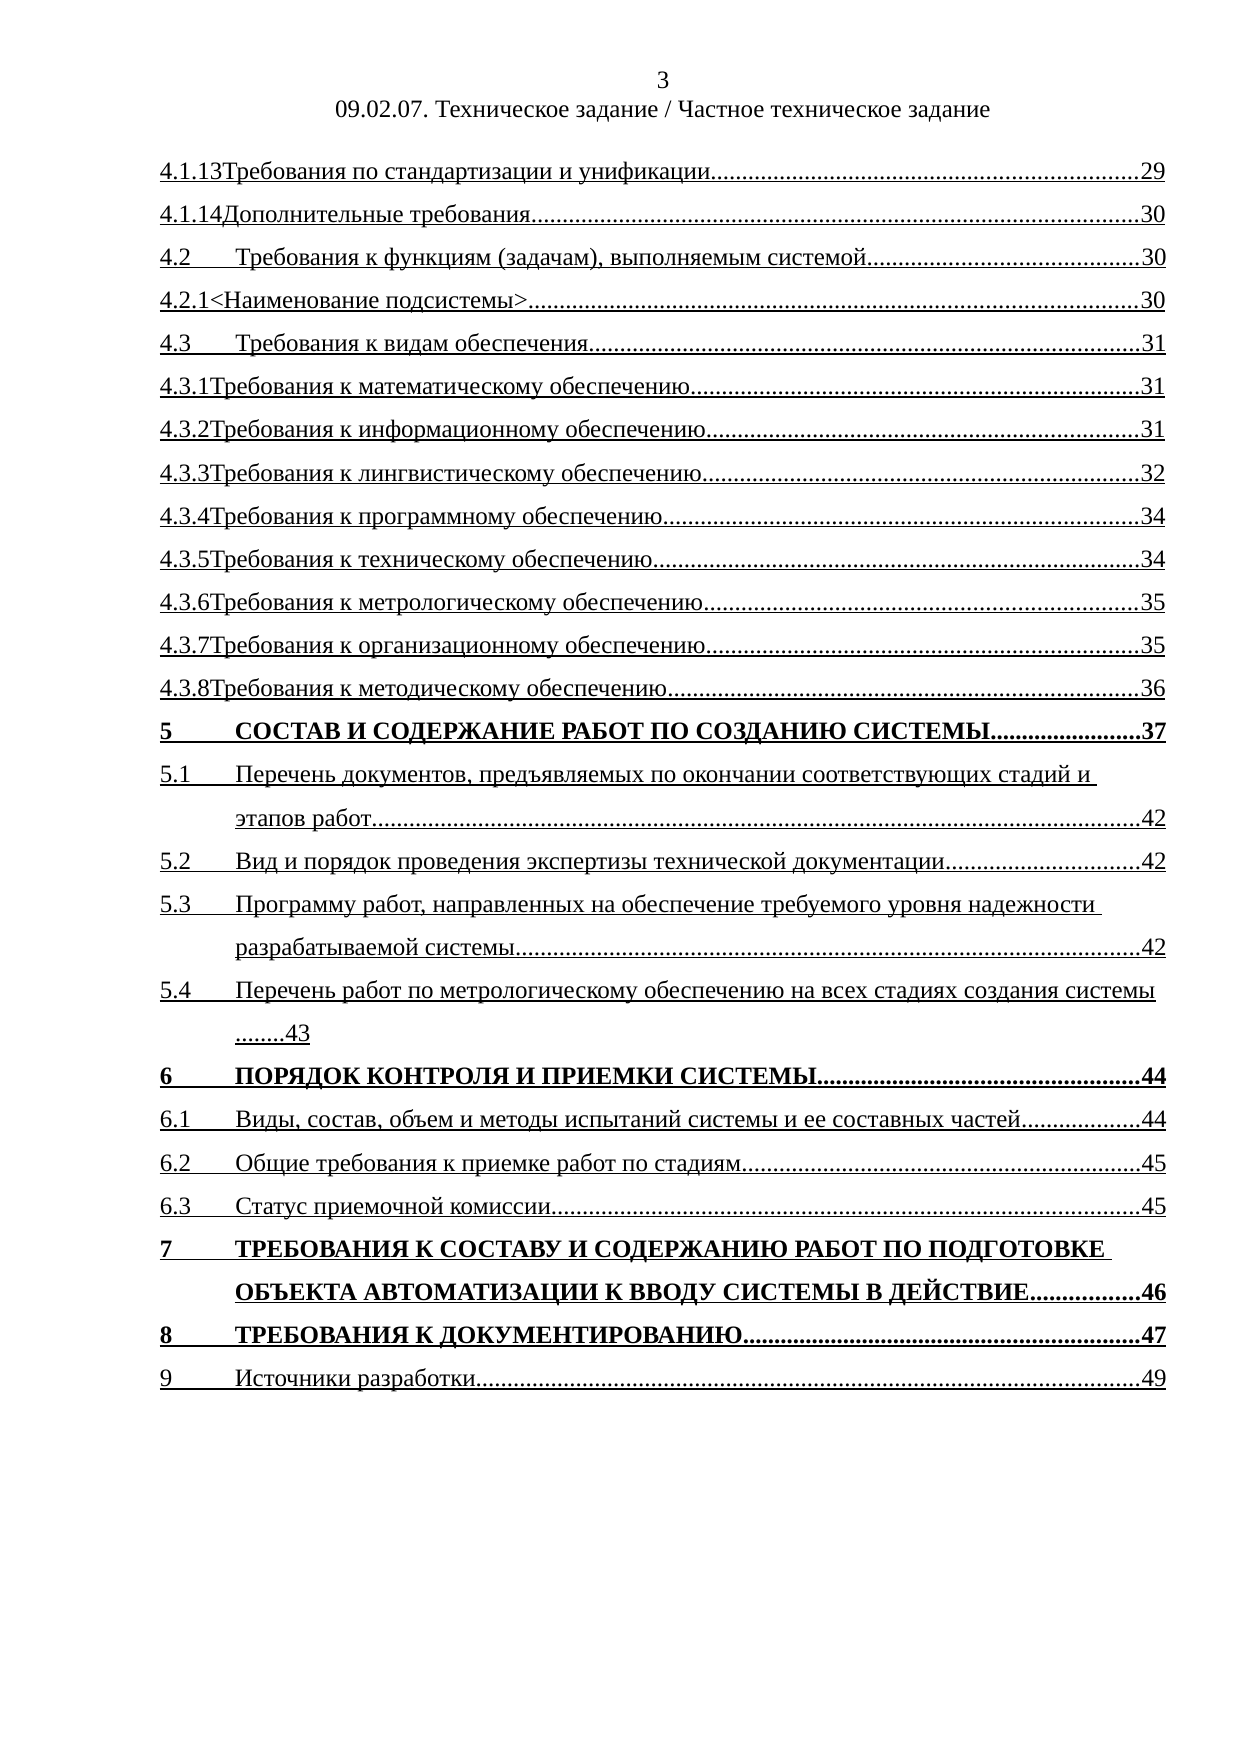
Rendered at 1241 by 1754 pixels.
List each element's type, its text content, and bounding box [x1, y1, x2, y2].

text 6.3 Статус приемочной комиссии 45 [159, 1191, 1166, 1216]
text 4.3 Требования к видам обеспечения 31 [159, 328, 1166, 353]
text 4.3.8 Требования к методическому обеспечению 36 [159, 673, 1166, 702]
text 6.1 Виды, состав, объем и методы испытаний системы и ее составных частей 44 [159, 1104, 1166, 1129]
text 4.3.1 Требования к математическому обеспечению 31 [159, 371, 1166, 400]
text 8 Требования к документированию 47 [159, 1320, 1166, 1345]
text 4.3.3 Требования к лингвистическому обеспечению 32 [159, 458, 1166, 486]
text 5.4 Перечень работ по метрологическому обеспечению на всех стадиях создания системы 43 [159, 975, 1166, 1047]
text 5 Состав и содержание работ по созданию системы 37 [159, 716, 1166, 741]
text 9 Источники разработки 49 [159, 1363, 1166, 1388]
text 4.3.7 Требования к организационному обеспечению 35 [159, 630, 1166, 659]
text 4.2.1 <Наименование подсистемы> 30 [159, 285, 1166, 314]
text 6 Порядок контроля и приемки системы 44 [159, 1061, 1166, 1086]
text 4.1.13 Требования по стандартизации и унификации 29 [159, 156, 1166, 184]
text 4.2 Требования к функциям (задачам), выполняемым системой 30 [159, 242, 1166, 267]
text 4.3.6 Требования к метрологическому обеспечению 35 [159, 587, 1166, 616]
text 5.3 Программу работ, направленных на обеспечение требуемого уровня надежности разрабатываемой системы 42 [159, 889, 1166, 961]
text 6.2 Общие требования к приемке работ по стадиям 45 [159, 1148, 1166, 1173]
text 5.2 Вид и порядок проведения экспертизы технической документации 42 [159, 846, 1166, 871]
text 7 Требования к составу и содержанию работ по подготовке объекта автоматизации к вводу системы в действие 46 [159, 1234, 1166, 1306]
text 5.1 Перечень документов, предъявляемых по окончании соответствующих стадий и этапов работ 42 [159, 759, 1166, 831]
text 4.3.4 Требования к программному обеспечению 34 [159, 501, 1166, 529]
text 4.1.14 Дополнительные требования 30 [159, 199, 1166, 228]
text 4.3.5 Требования к техническому обеспечению 34 [159, 544, 1166, 573]
text 4.3.2 Требования к информационному обеспечению 31 [159, 414, 1166, 443]
